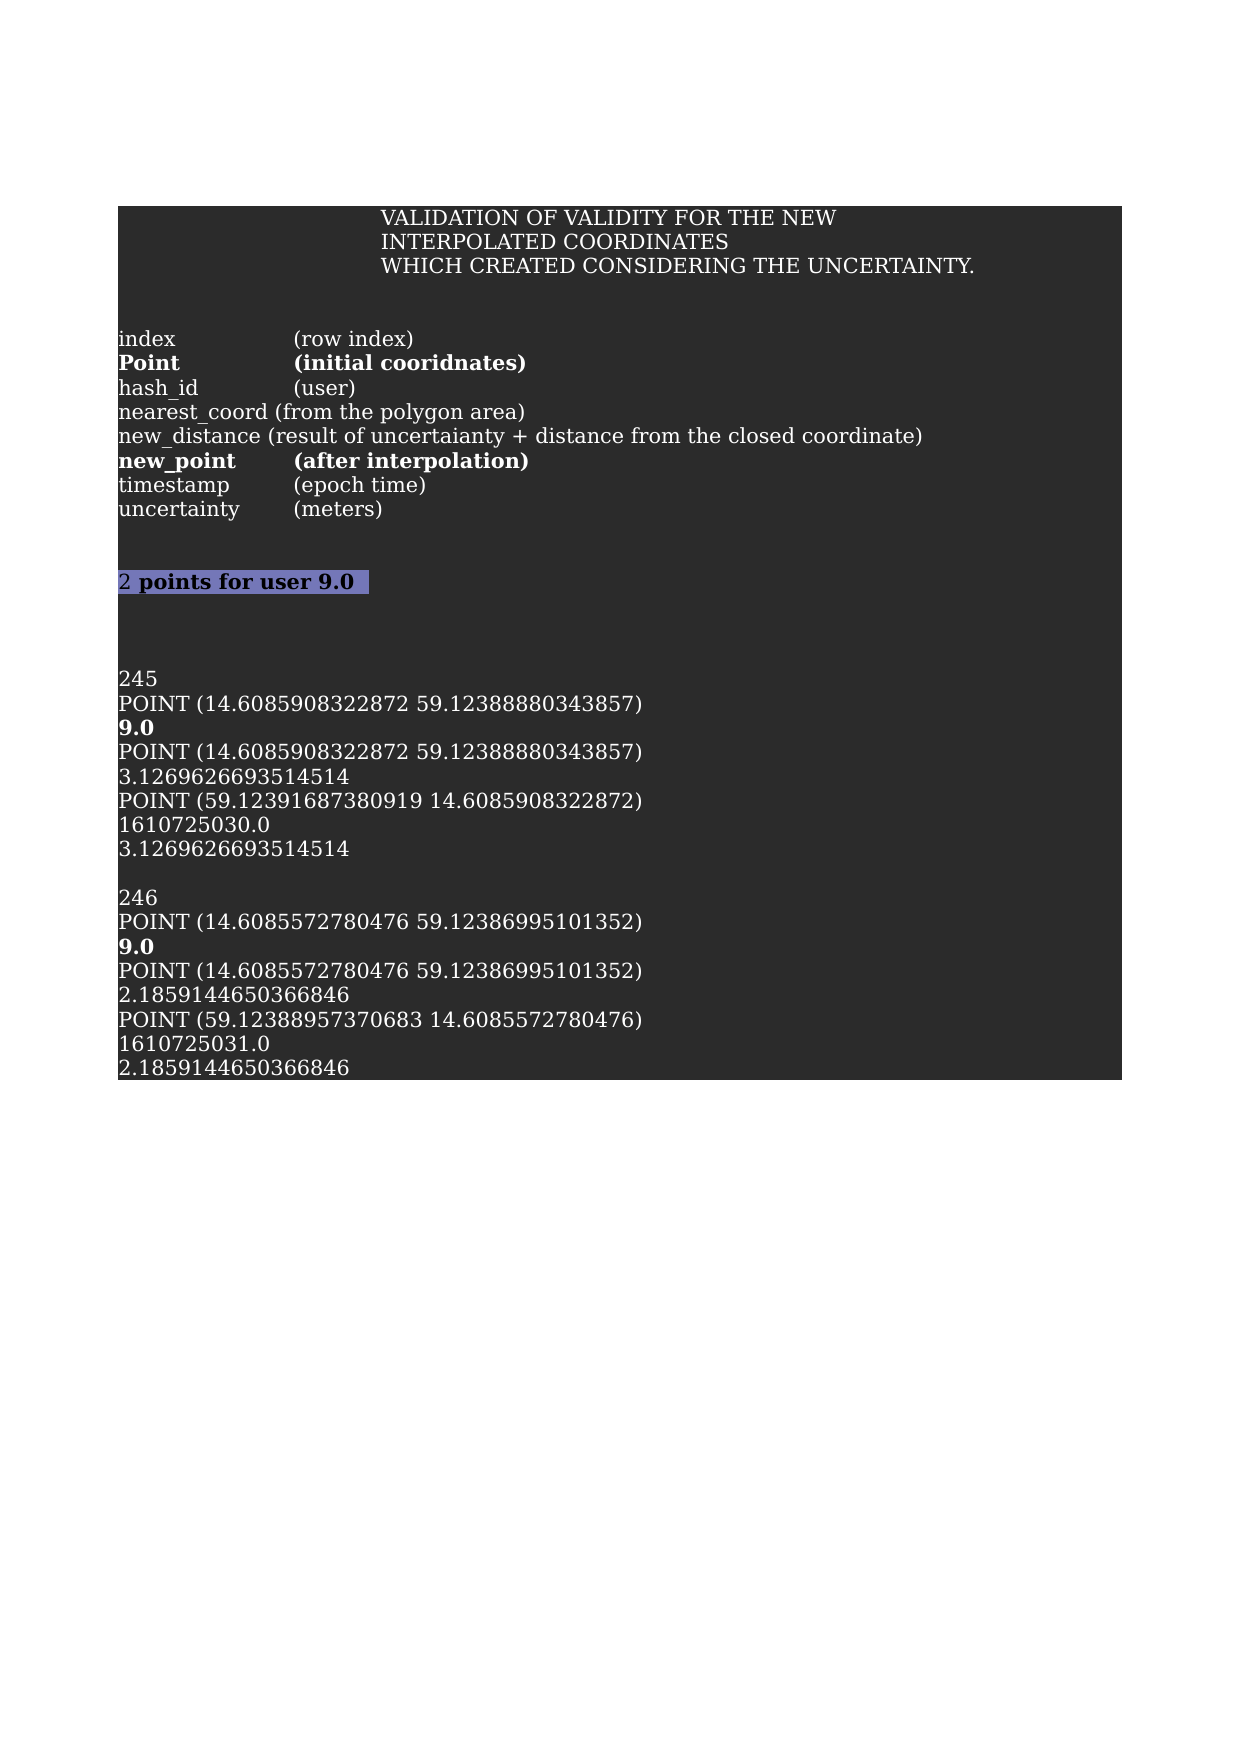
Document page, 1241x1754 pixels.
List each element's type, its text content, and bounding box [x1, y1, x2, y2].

text 245 [118, 667, 1122, 692]
text 1610725030.0 [118, 813, 1122, 837]
text POINT (14.6085908322872 59.12388880343857) [118, 740, 1122, 765]
text 3.1269626693514514 [118, 765, 1122, 789]
text POINT (59.12391687380919 14.6085908322872) [118, 789, 1122, 813]
text WHICH CREATED CONSIDERING THE UNCERTAINTY. [118, 254, 1122, 278]
text uncertainty (meters) [118, 497, 1122, 522]
text 9.0 [118, 716, 1122, 740]
text 3.1269626693514514 [118, 837, 1122, 862]
text index (row index) [118, 327, 1122, 351]
text 2 points for user 9.0 [118, 570, 1122, 594]
text POINT (14.6085908322872 59.12388880343857) [118, 692, 1122, 716]
text INTERPOLATED COORDINATES [118, 230, 1122, 254]
text VALIDATION OF VALIDITY FOR THE NEW [118, 206, 1122, 230]
text hash_id (user) nearest_coord (from the polygon area) new_distance (result of uncertaianty + distance from the closed coordinate) new_point (after interpolation) timestamp (epoch time) [118, 376, 1122, 497]
text Point (initial cooridnates) [118, 351, 1122, 376]
text 246 POINT (14.6085572780476 59.12386995101352) 9.0 POINT (14.6085572780476 59.12386995101352) 2.1859144650366846 POINT (59.12388957370683 14.6085572780476) 1610725031.0 2.1859144650366846 [118, 886, 1122, 1080]
